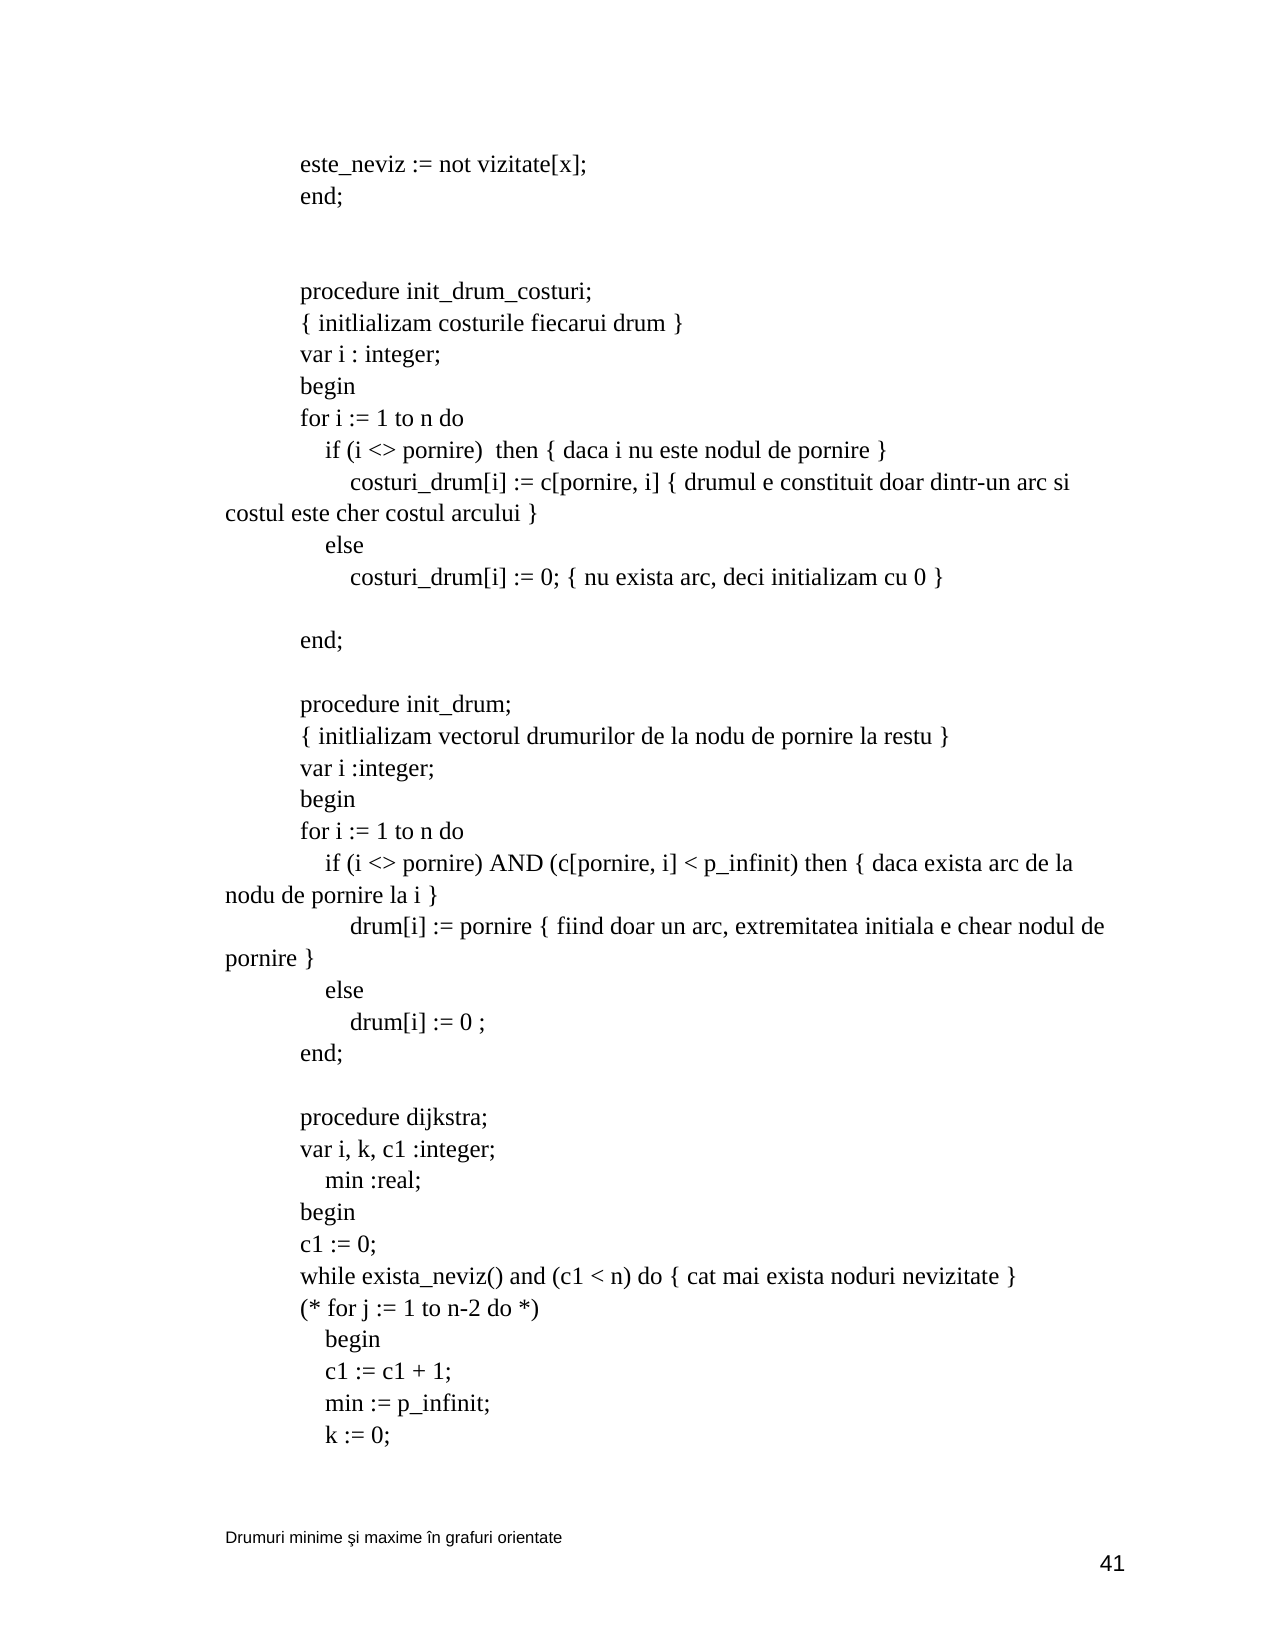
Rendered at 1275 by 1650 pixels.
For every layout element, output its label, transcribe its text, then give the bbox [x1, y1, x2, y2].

text else [225, 531, 1125, 559]
text min :real; [225, 1167, 1125, 1194]
text end; [225, 627, 1125, 654]
text procedure dijkstra; [225, 1103, 1125, 1131]
text var i, k, c1 :integer; [225, 1135, 1125, 1163]
text costuri_drum[i] := 0; { nu exista arc, deci initializam cu 0 } [225, 563, 1125, 591]
text costuri_drum[i] := c[pornire, i] { drumul e constituit doar dintr-un arc si costul este cher costul arcului } [225, 468, 1125, 527]
text var i : integer; [225, 341, 1125, 368]
text for i := 1 to n do [225, 404, 1125, 432]
text drum[i] := pornire { fiind doar un arc, extremitatea initiala e chear nodul de pornire } [225, 912, 1125, 972]
text procedure init_drum_costuri; [225, 277, 1125, 305]
text procedure init_drum; [225, 690, 1125, 718]
text begin [225, 372, 1125, 400]
text begin [225, 1198, 1125, 1226]
text var i :integer; [225, 754, 1125, 781]
text end; [225, 182, 1125, 209]
text begin [225, 1326, 1125, 1353]
text c1 := c1 + 1; [225, 1357, 1125, 1385]
text while exista_neviz() and (c1 < n) do { cat mai exista noduri nevizitate } [225, 1262, 1125, 1290]
text drum[i] := 0 ; [225, 1008, 1125, 1036]
text else [225, 976, 1125, 1004]
text end; [225, 1039, 1125, 1067]
text { initlializam costurile fiecarui drum } [225, 309, 1125, 337]
text { initlializam vectorul drumurilor de la nodu de pornire la restu } [225, 722, 1125, 749]
text if (i <> pornire) then { daca i nu este nodul de pornire } [225, 436, 1125, 464]
text (* for j := 1 to n-2 do *) [225, 1294, 1125, 1321]
text este_neviz := not vizitate[x]; [225, 150, 1125, 178]
text min := p_infinit; [225, 1389, 1125, 1417]
text c1 := 0; [225, 1230, 1125, 1258]
text begin [225, 785, 1125, 813]
text if (i <> pornire) AND (c[pornire, i] < p_infinit) then { daca exista arc de la nodu de pornire la i } [225, 849, 1125, 908]
text k := 0; [225, 1421, 1125, 1448]
text for i := 1 to n do [225, 817, 1125, 845]
